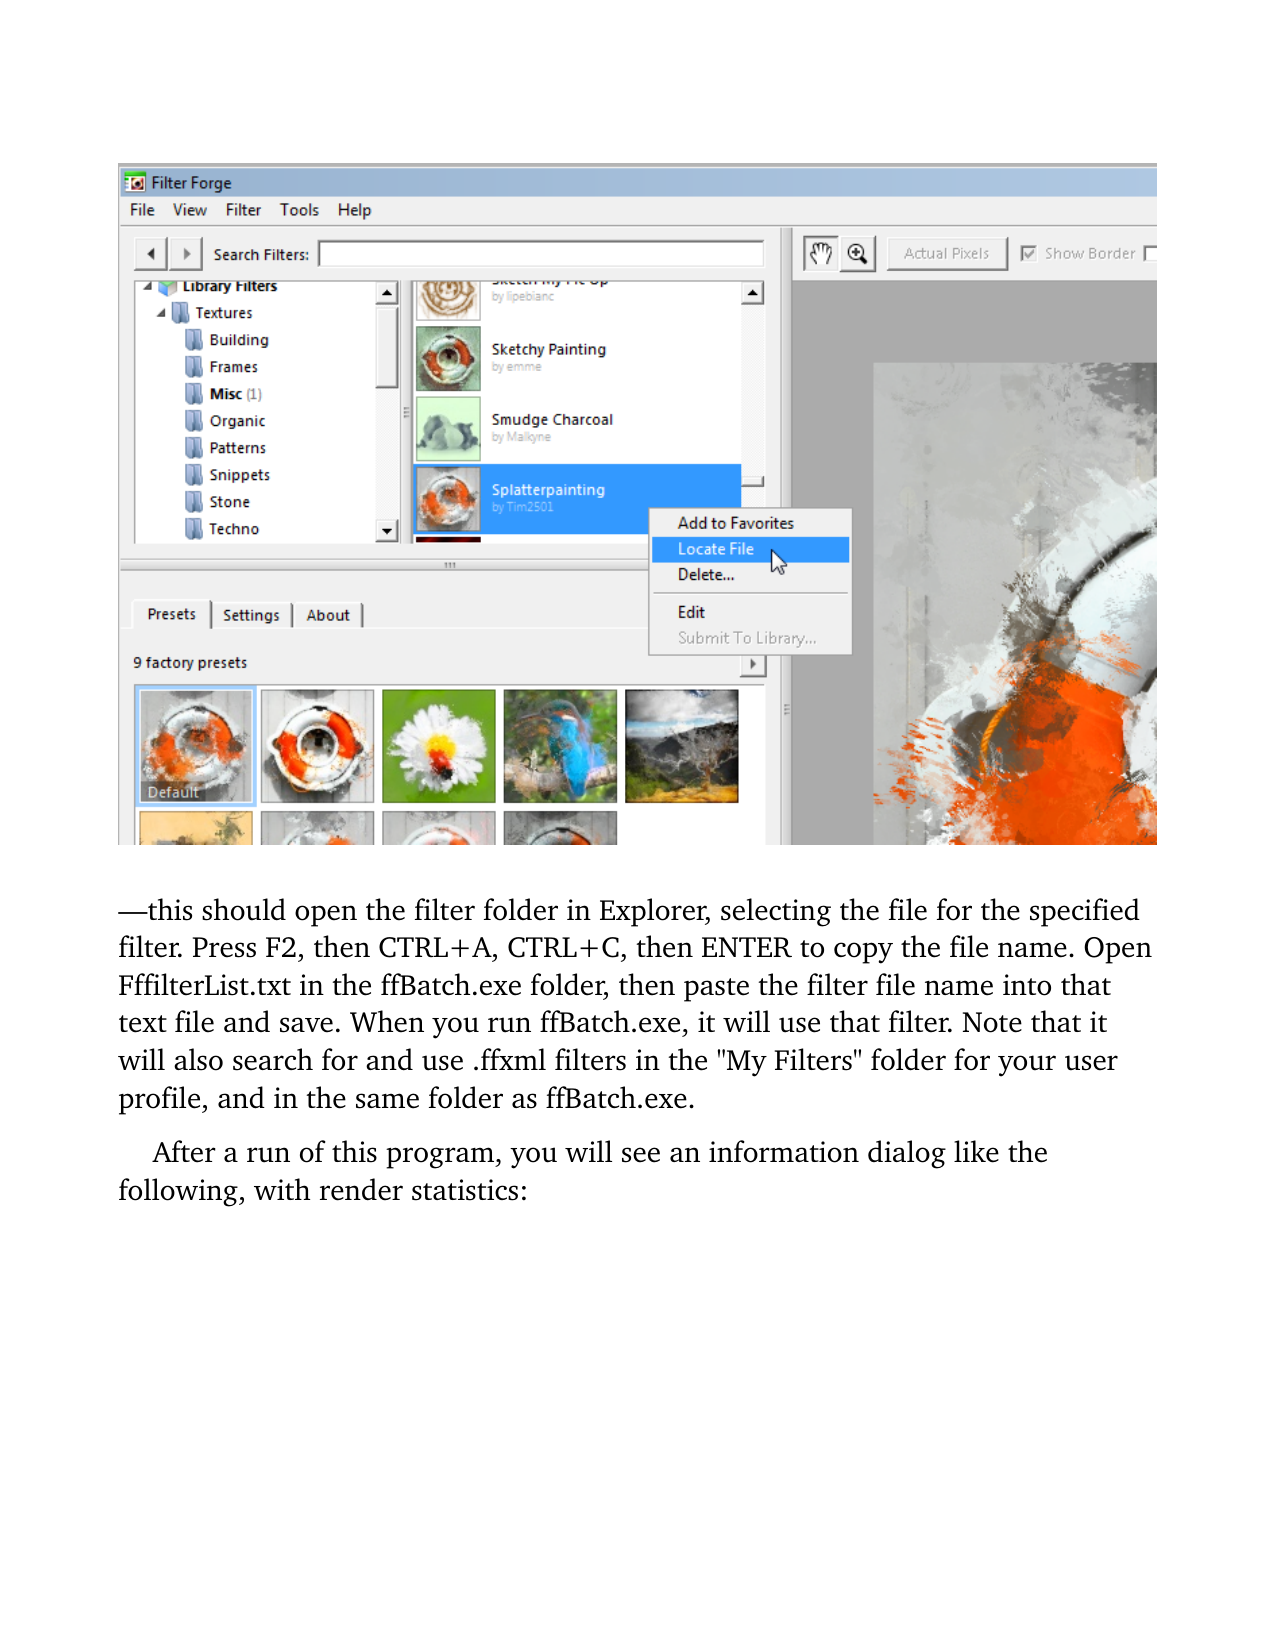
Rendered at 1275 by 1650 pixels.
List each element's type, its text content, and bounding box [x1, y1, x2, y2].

text After a run of this program, you will see an information dialog like the following, with render statistics: [118, 1132, 1157, 1207]
text [118, 118, 1157, 163]
text —this should open the filter folder in Explorer, selecting the file for the specified filter. Press F2, then CTRL+A, CTRL+C, then ENTER to copy the file name. Open FffilterList.txt in the ffBatch.exe folder, then paste the filter file name into that text file and save. When you run ffBatch.exe, it will use that filter. Note that it will also search for and use .ffxml filters in the "My Filters" folder for your user profile, and in the same folder as ffBatch.exe. [118, 845, 1157, 1115]
picture [118, 163, 1157, 845]
